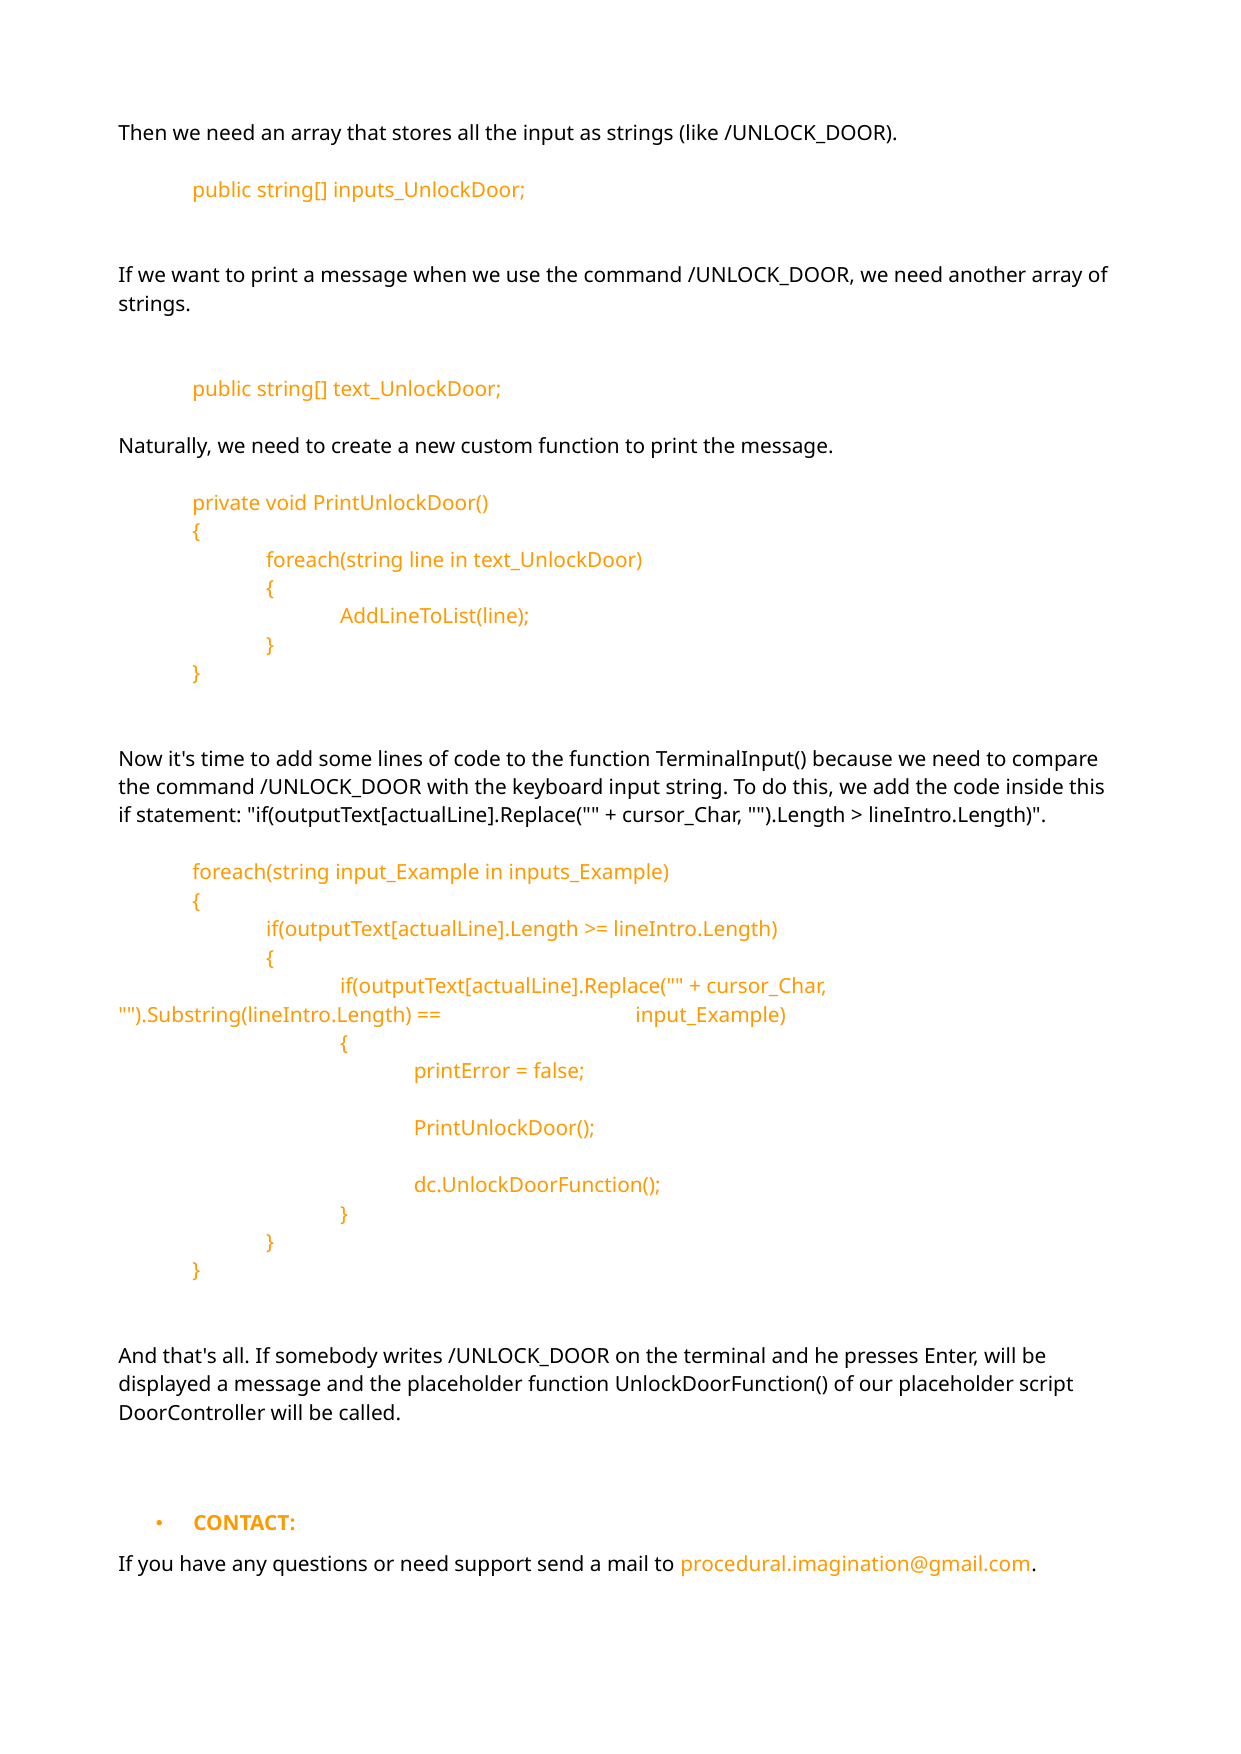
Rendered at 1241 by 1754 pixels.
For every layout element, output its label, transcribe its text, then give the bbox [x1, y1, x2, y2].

text Then we need an array that stores all the input as strings (like /UNLOCK_DOOR). public string[] inputs_UnlockDoor; If we want to print a message when we use the command /UNLOCK_DOOR, we need another array of strings. public string[] text_UnlockDoor; Naturally, we need to create a new custom function to print the message. private void PrintUnlockDoor() { foreach(string line in text_UnlockDoor) { AddLineToList(line); } } Now it's time to add some lines of code to the function TerminalInput() because we need to compare the command /UNLOCK_DOOR with the keyboard input string. To do this, we add the code inside this if statement: "if(outputText[actualLine].Replace("" + cursor_Char, "").Length > lineIntro.Length)". foreach(string input_Example in inputs_Example) { if(outputText[actualLine].Length >= lineIntro.Length) { if(outputText[actualLine].Replace("" + cursor_Char, "").Substring(lineIntro.Length) == input_Example) { printError = false; PrintUnlockDoor(); dc.UnlockDoorFunction(); } } } And that's all. If somebody writes /UNLOCK_DOOR on the terminal and he presses Enter, will be displayed a message and the placeholder function UnlockDoorFunction() of our placeholder script DoorController will be called. [118, 118, 1122, 1426]
text If you have any questions or need support send a mail to procedural.imagination@gmail.com. [118, 1549, 1122, 1577]
list CONTACT: [156, 1508, 1122, 1537]
